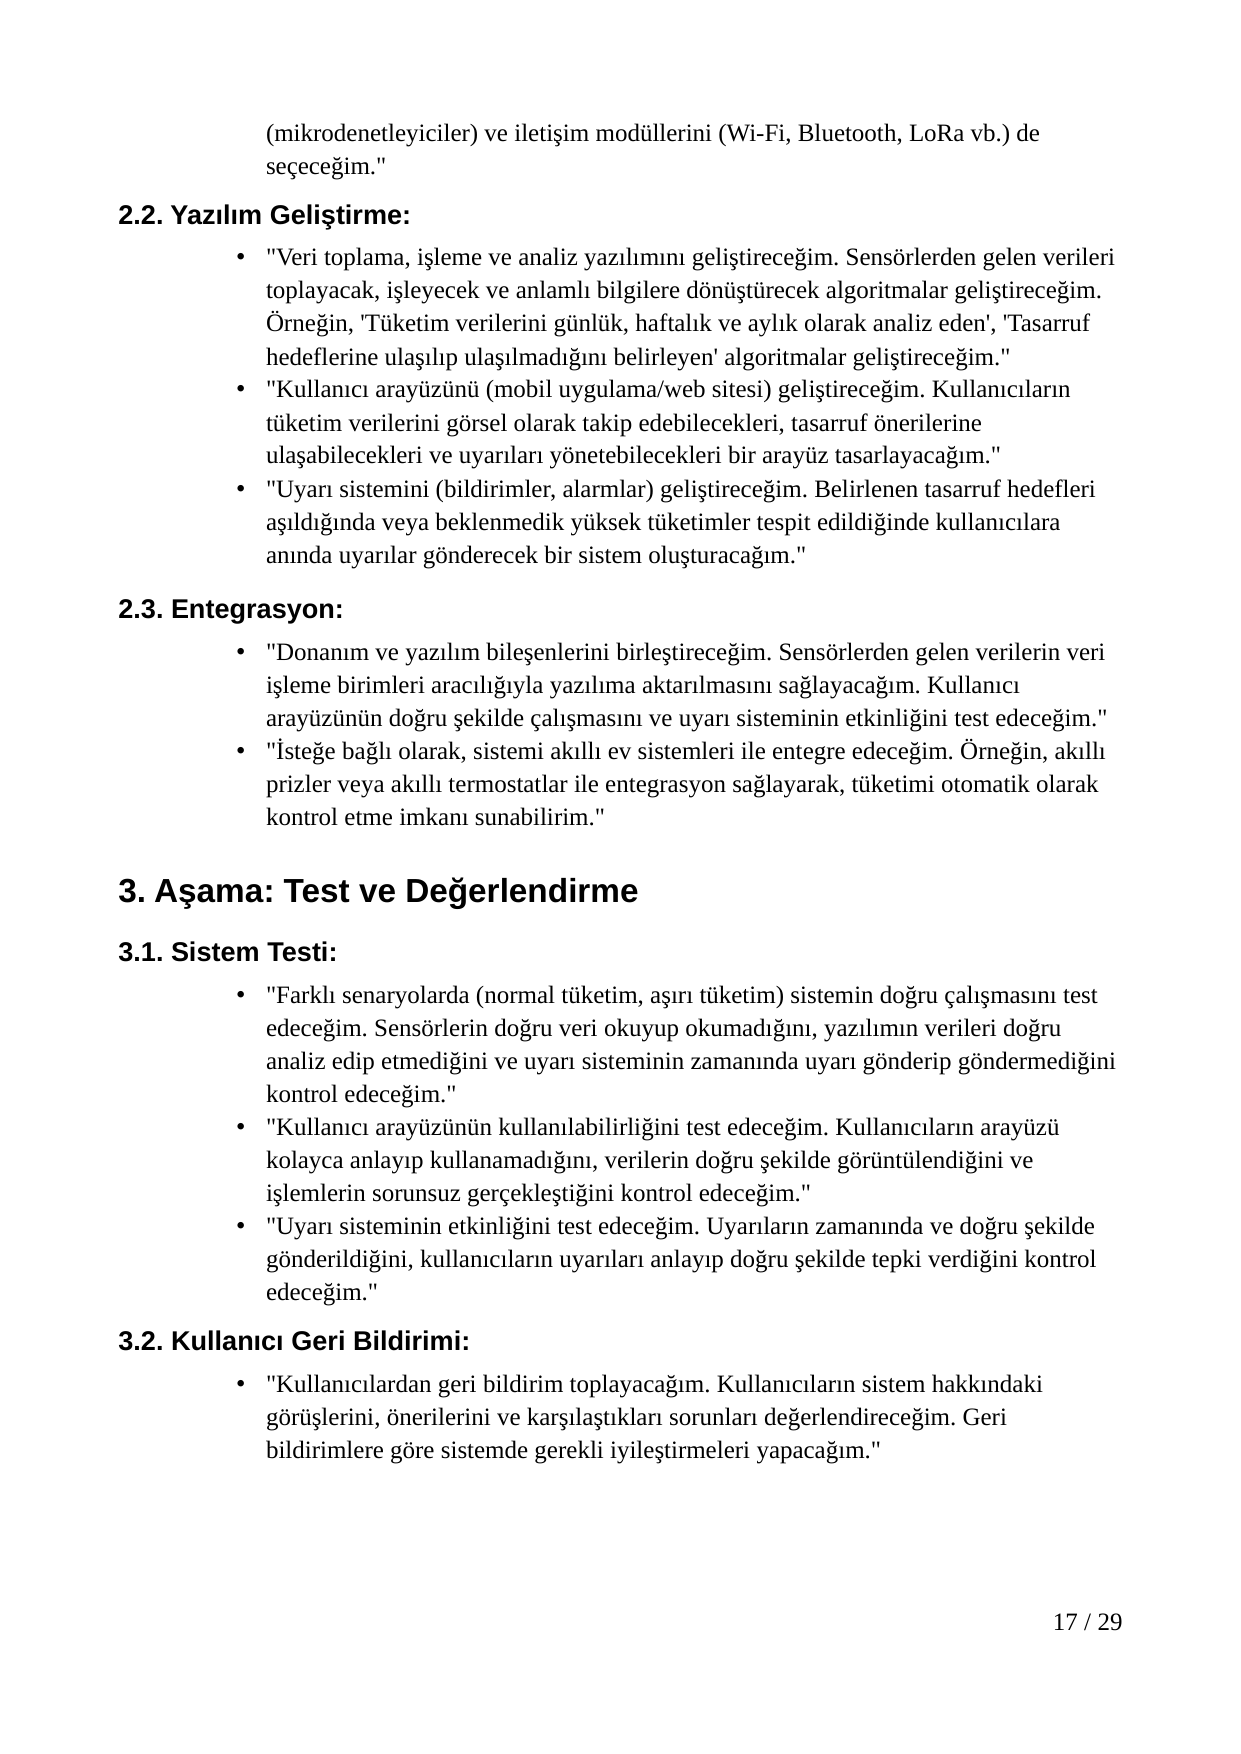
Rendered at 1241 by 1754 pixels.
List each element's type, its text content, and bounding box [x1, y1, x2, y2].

list "Donanım ve yazılım bileşenlerini birleştireceğim. Sensörlerden gelen verilerin veri işleme birimleri aracılığıyla yazılıma aktarılmasını sağlayacağım. Kullanıcı arayüzünün doğru şekilde çalışmasını ve uyarı sisteminin etkinliğini test edeceğim." [236, 637, 1122, 732]
list (mikrodenetleyiciler) ve iletişim modüllerini (Wi-Fi, Bluetooth, LoRa vb.) de seçeceğim." [236, 118, 1122, 180]
subtitle 3.2. Kullanıcı Geri Bildirimi: [118, 1325, 1122, 1356]
subtitle 2.3. Entegrasyon: [118, 593, 1122, 625]
subtitle 3.1. Sistem Testi: [118, 936, 1122, 968]
list "Veri toplama, işleme ve analiz yazılımını geliştireceğim. Sensörlerden gelen verileri toplayacak, işleyecek ve anlamlı bilgilere dönüştürecek algoritmalar geliştireceğim. Örneğin, 'Tüketim verilerini günlük, haftalık ve aylık olarak analiz eden', 'Tasarruf hedeflerine ulaşılıp ulaşılmadığını belirleyen' algoritmalar geliştireceğim." [236, 242, 1122, 370]
list "Uyarı sistemini (bildirimler, alarmlar) geliştireceğim. Belirlenen tasarruf hedefleri aşıldığında veya beklenmedik yüksek tüketimler tespit edildiğinde kullanıcılara anında uyarılar gönderecek bir sistem oluşturacağım." [236, 474, 1122, 568]
list "İsteğe bağlı olarak, sistemi akıllı ev sistemleri ile entegre edeceğim. Örneğin, akıllı prizler veya akıllı termostatlar ile entegrasyon sağlayarak, tüketimi otomatik olarak kontrol etme imkanı sunabilirim." [236, 736, 1122, 831]
list "Kullanıcı arayüzünün kullanılabilirliğini test edeceğim. Kullanıcıların arayüzü kolayca anlayıp kullanamadığını, verilerin doğru şekilde görüntülendiğini ve işlemlerin sorunsuz gerçekleştiğini kontrol edeceğim." [236, 1112, 1122, 1207]
subtitle 2.2. Yazılım Geliştirme: [118, 199, 1122, 230]
list "Kullanıcı arayüzünü (mobil uygulama/web sitesi) geliştireceğim. Kullanıcıların tüketim verilerini görsel olarak takip edebilecekleri, tasarruf önerilerine ulaşabilecekleri ve uyarıları yönetebilecekleri bir arayüz tasarlayacağım." [236, 374, 1122, 469]
subtitle 3. Aşama: Test ve Değerlendirme [118, 871, 1122, 909]
list "Uyarı sisteminin etkinliğini test edeceğim. Uyarıların zamanında ve doğru şekilde gönderildiğini, kullanıcıların uyarıları anlayıp doğru şekilde tepki verdiğini kontrol edeceğim." [236, 1211, 1122, 1306]
list "Kullanıcılardan geri bildirim toplayacağım. Kullanıcıların sistem hakkındaki görüşlerini, önerilerini ve karşılaştıkları sorunları değerlendireceğim. Geri bildirimlere göre sistemde gerekli iyileştirmeleri yapacağım." [236, 1369, 1122, 1463]
list "Farklı senaryolarda (normal tüketim, aşırı tüketim) sistemin doğru çalışmasını test edeceğim. Sensörlerin doğru veri okuyup okumadığını, yazılımın verileri doğru analiz edip etmediğini ve uyarı sisteminin zamanında uyarı gönderip göndermediğini kontrol edeceğim." [236, 980, 1122, 1108]
